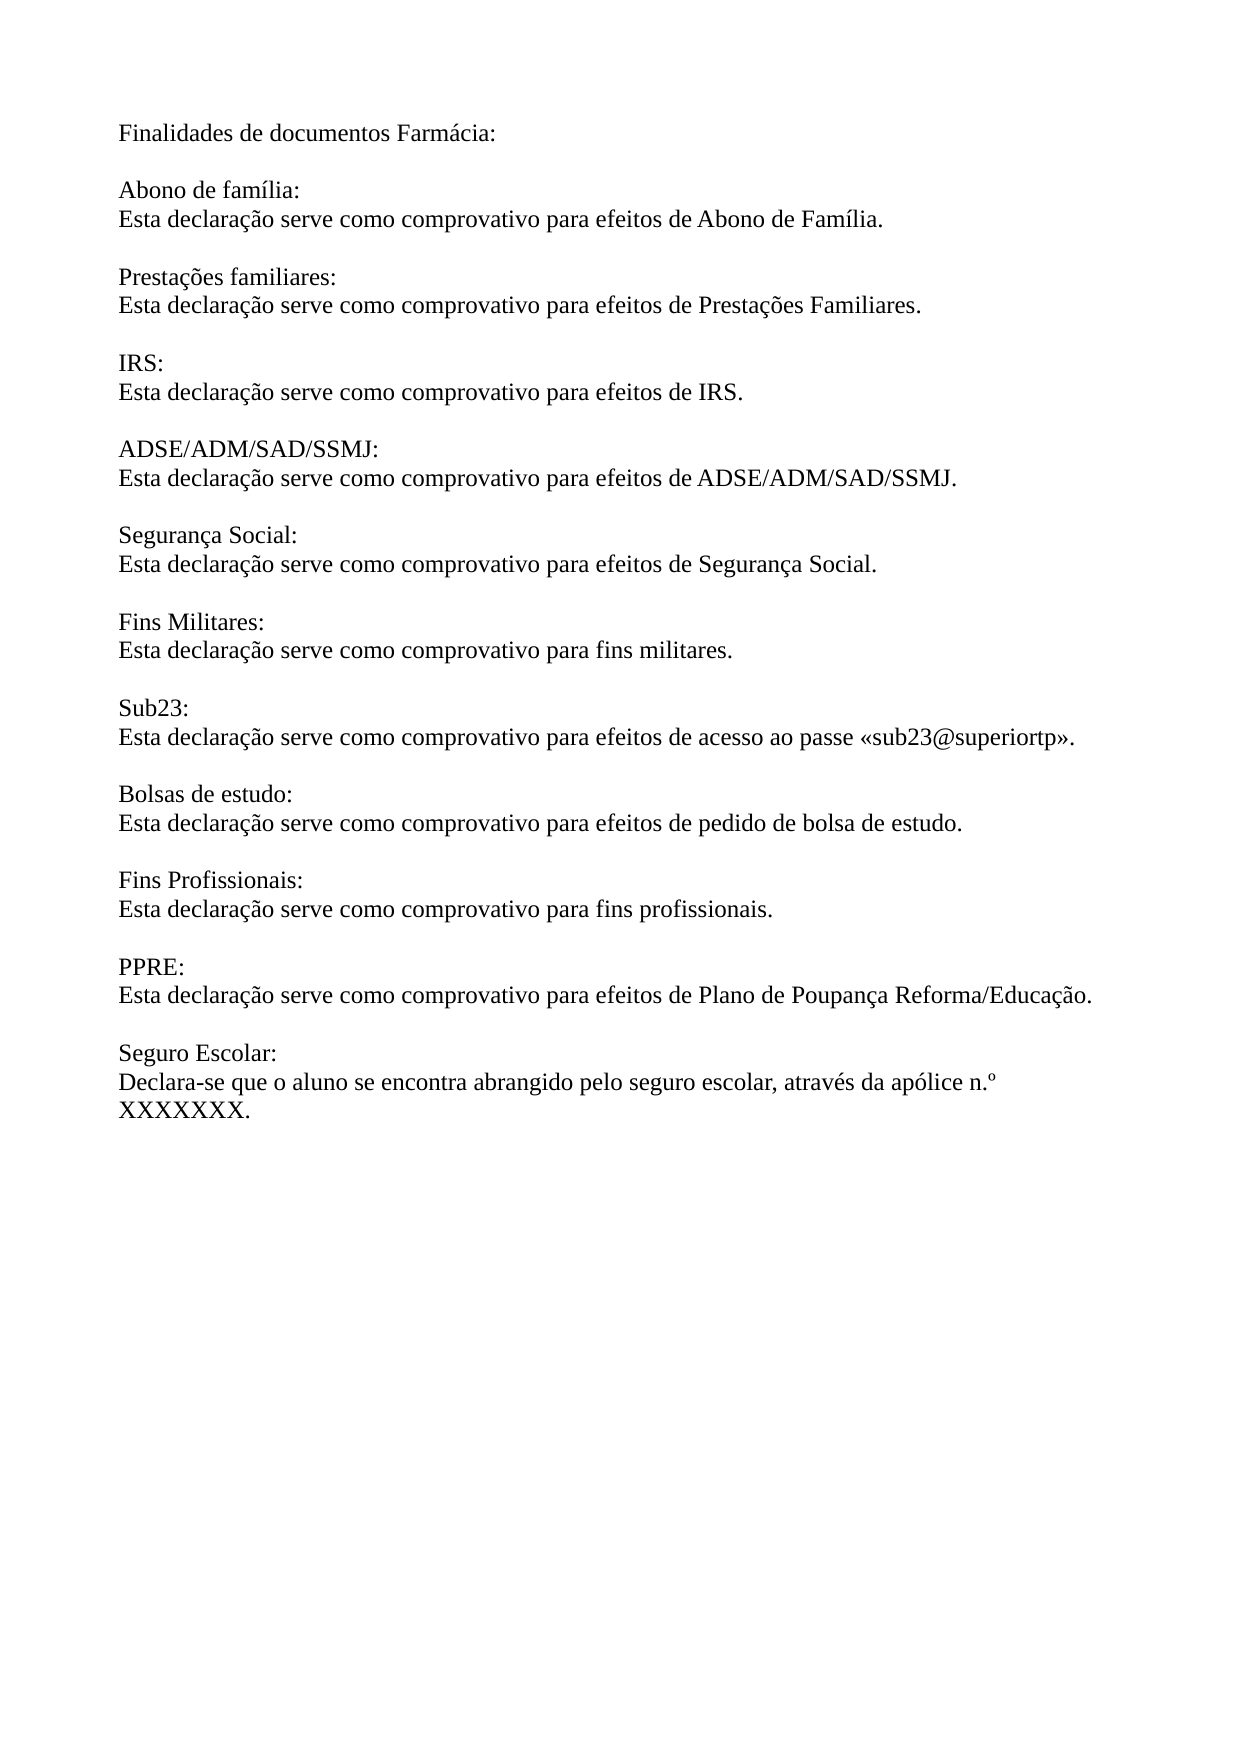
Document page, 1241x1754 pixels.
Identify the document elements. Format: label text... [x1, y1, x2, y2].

text Segurança Social: [118, 521, 1122, 549]
text Declara-se que o aluno se encontra abrangido pelo seguro escolar, através da apólice n.º XXXXXXX. [118, 1067, 1122, 1124]
text Prestações familiares: [118, 262, 1122, 291]
text IRS: [118, 348, 1122, 377]
text Bolsas de estudo: [118, 779, 1122, 808]
text Esta declaração serve como comprovativo para efeitos de Plano de Poupança Reforma/Educação. [118, 981, 1122, 1009]
text Finalidades de documentos Farmácia: [118, 118, 1122, 147]
text Esta declaração serve como comprovativo para fins profissionais. [118, 894, 1122, 923]
text ADSE/ADM/SAD/SSMJ: [118, 434, 1122, 463]
text Esta declaração serve como comprovativo para efeitos de Segurança Social. [118, 549, 1122, 578]
text Esta declaração serve como comprovativo para efeitos de acesso ao passe «sub23@superiortp». [118, 722, 1122, 751]
text Esta declaração serve como comprovativo para efeitos de ADSE/ADM/SAD/SSMJ. [118, 463, 1122, 492]
text Esta declaração serve como comprovativo para efeitos de Abono de Família. [118, 204, 1122, 233]
text Esta declaração serve como comprovativo para efeitos de Prestações Familiares. [118, 291, 1122, 319]
text Fins Militares: [118, 607, 1122, 636]
text Fins Profissionais: [118, 866, 1122, 894]
text Seguro Escolar: [118, 1038, 1122, 1067]
text Abono de família: [118, 176, 1122, 204]
text Sub23: [118, 693, 1122, 722]
text PPRE: [118, 952, 1122, 981]
text Esta declaração serve como comprovativo para fins militares. [118, 636, 1122, 664]
text Esta declaração serve como comprovativo para efeitos de IRS. [118, 377, 1122, 406]
text Esta declaração serve como comprovativo para efeitos de pedido de bolsa de estudo. [118, 808, 1122, 837]
